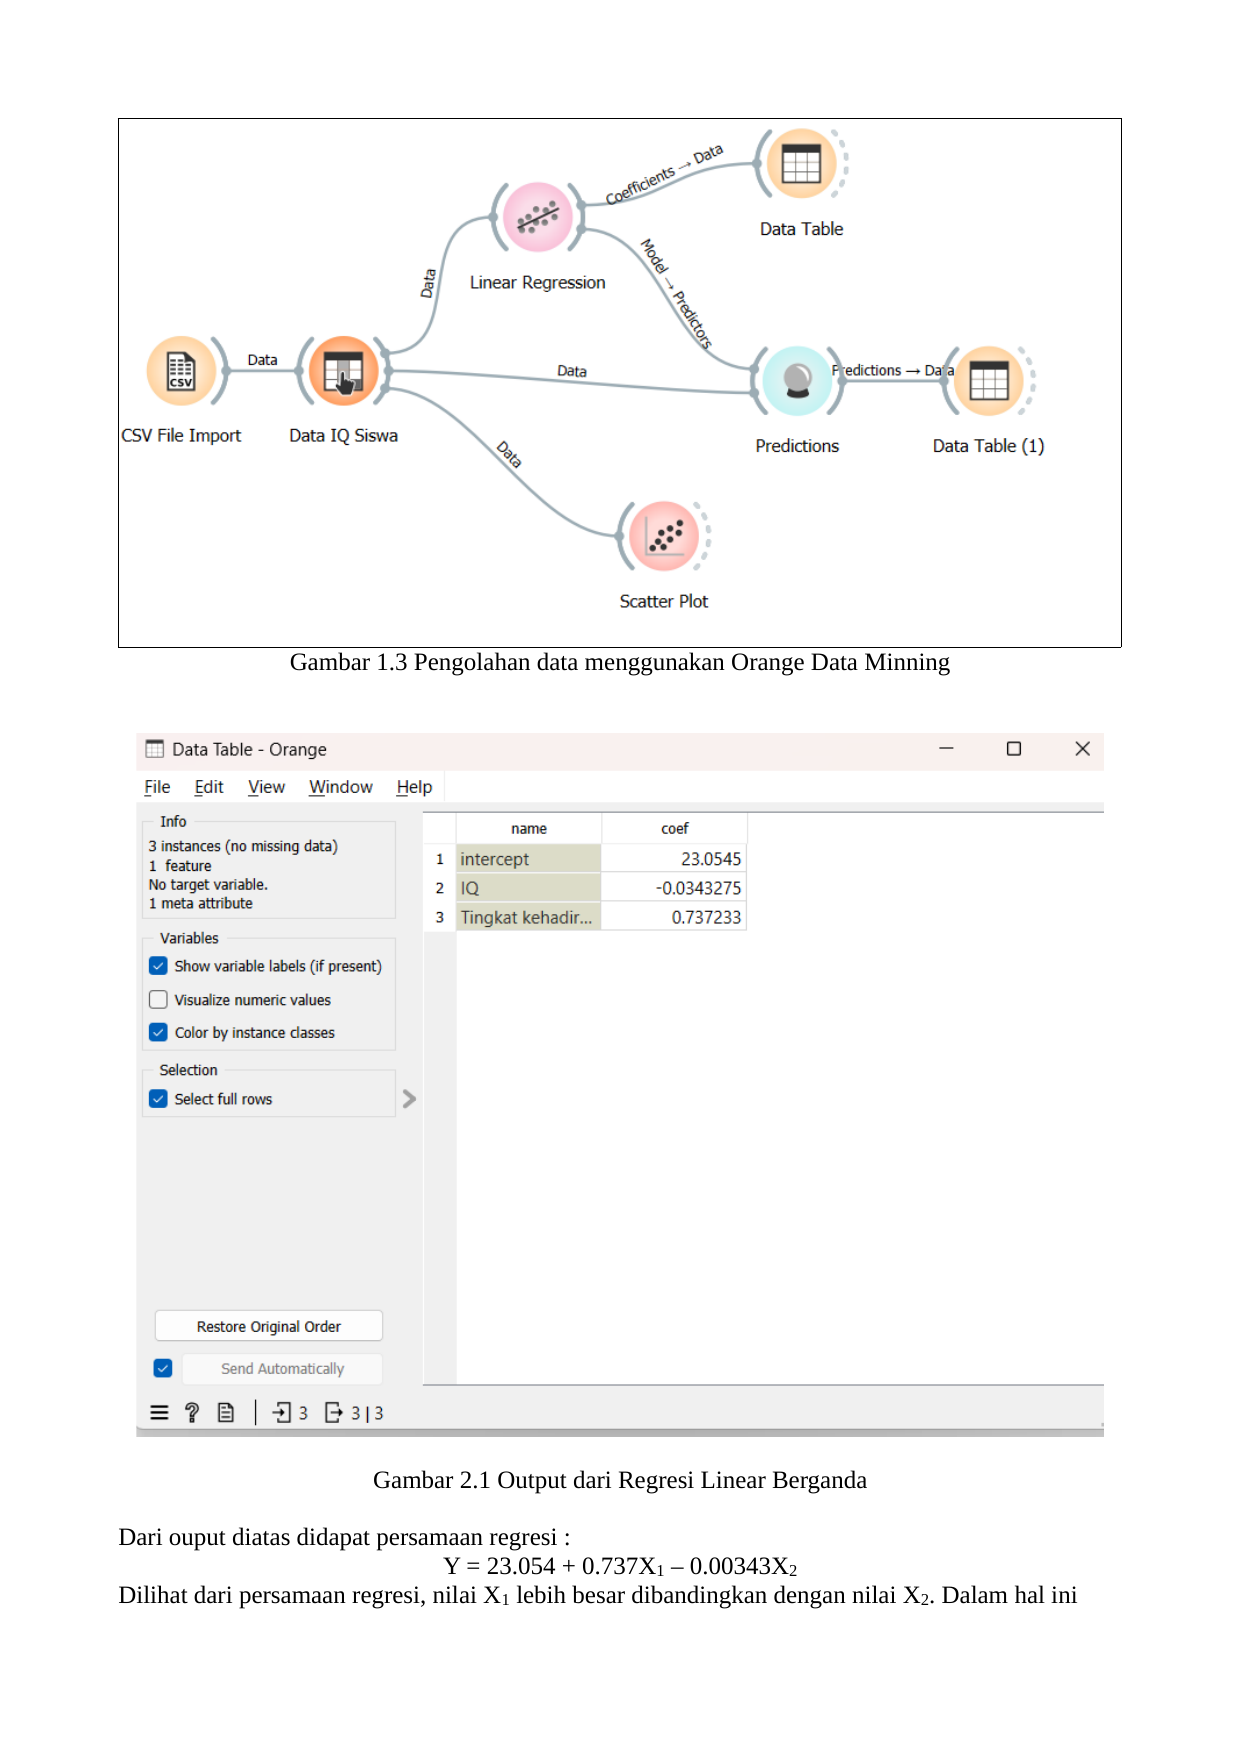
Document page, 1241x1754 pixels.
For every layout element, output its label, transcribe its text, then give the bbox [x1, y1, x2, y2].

text Dilihat dari persamaan regresi, nilai X1 lebih besar dibandingkan dengan nilai X2. Dalam hal ini [118, 1580, 1122, 1609]
text Gambar 1.3 Pengolahan data menggunakan Orange Data Minning [118, 648, 1122, 676]
text Y = 23.054 + 0.737X1 – 0.00343X2 [118, 1551, 1122, 1580]
text Gambar 2.1 Output dari Regresi Linear Berganda [118, 1465, 1122, 1494]
text Dari ouput diatas didapat persamaan regresi : [118, 1522, 1122, 1551]
